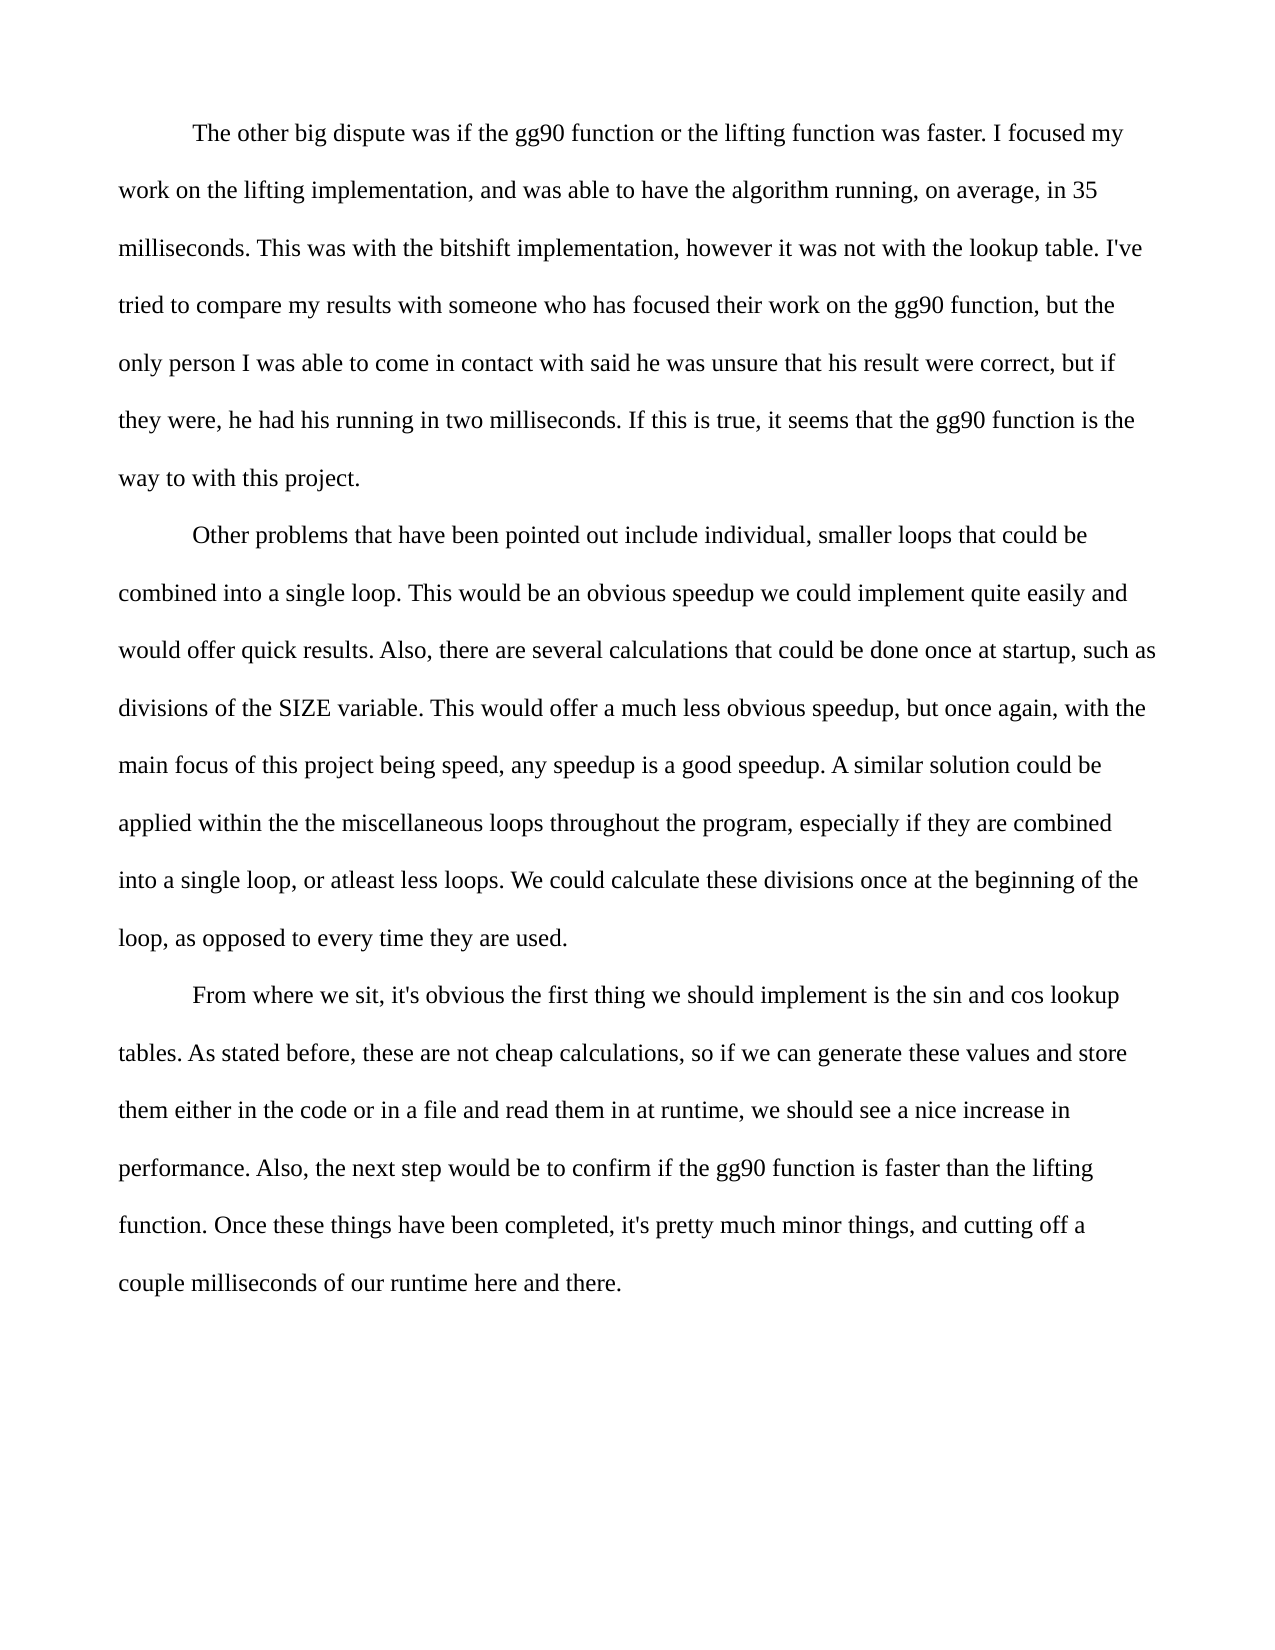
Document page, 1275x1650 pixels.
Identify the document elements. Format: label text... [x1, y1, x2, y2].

text From where we sit, it's obvious the first thing we should implement is the sin and cos lookup tables. As stated before, these are not cheap calculations, so if we can generate these values and store them either in the code or in a file and read them in at runtime, we should see a nice increase in performance. Also, the next step would be to confirm if the gg90 function is faster than the lifting function. Once these things have been completed, it's pretty much minor things, and cutting off a couple milliseconds of our runtime here and there. [118, 981, 1157, 1297]
text Other problems that have been pointed out include individual, smaller loops that could be combined into a single loop. This would be an obvious speedup we could implement quite easily and would offer quick results. Also, there are several calculations that could be done once at startup, such as divisions of the SIZE variable. This would offer a much less obvious speedup, but once again, with the main focus of this project being speed, any speedup is a good speedup. A similar solution could be applied within the the miscellaneous loops throughout the program, especially if they are combined into a single loop, or atleast less loops. We could calculate these divisions once at the beginning of the loop, as opposed to every time they are used. [118, 521, 1157, 952]
text The other big dispute was if the gg90 function or the lifting function was faster. I focused my work on the lifting implementation, and was able to have the algorithm running, on average, in 35 milliseconds. This was with the bitshift implementation, however it was not with the lookup table. I've tried to compare my results with someone who has focused their work on the gg90 function, but the only person I was able to come in contact with said he was unsure that his result were correct, but if they were, he had his running in two milliseconds. If this is true, it seems that the gg90 function is the way to with this project. [118, 118, 1157, 492]
